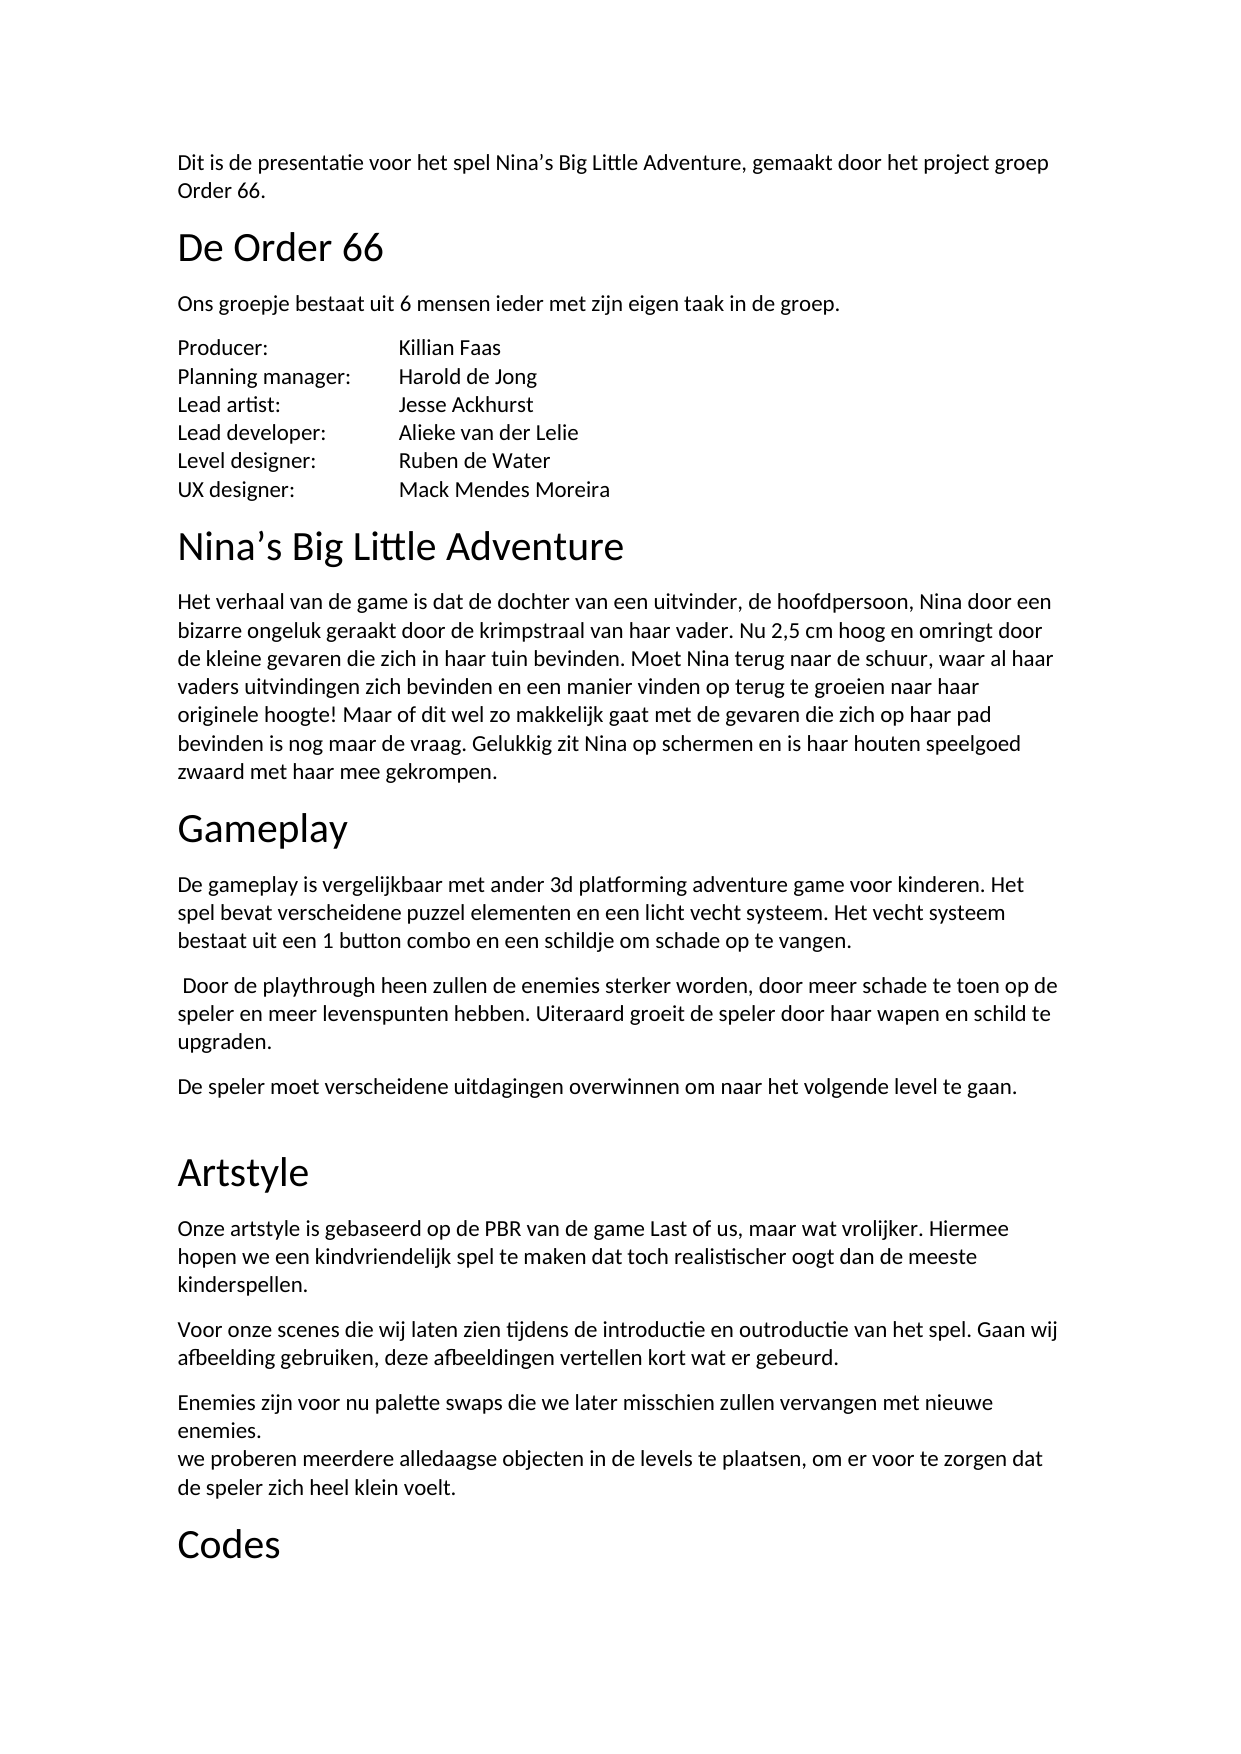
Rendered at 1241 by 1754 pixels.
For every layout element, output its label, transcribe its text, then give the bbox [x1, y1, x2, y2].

text Producer: Killian Faas Planning manager: Harold de Jong Lead artist: Jesse Ackhurst Lead developer: Alieke van der Lelie Level designer: Ruben de Water UX designer: Mack Mendes Moreira [177, 333, 1063, 503]
text Voor onze scenes die wij laten zien tijdens de introductie en outroductie van het spel. Gaan wij afbeelding gebruiken, deze afbeeldingen vertellen kort wat er gebeurd. [177, 1315, 1063, 1371]
text Gameplay [177, 802, 1063, 853]
text Onze artstyle is gebaseerd op de PBR van de game Last of us, maar wat vrolijker. Hiermee hopen we een kindvriendelijk spel te maken dat toch realistischer oogt dan de meeste kinderspellen. [177, 1214, 1063, 1298]
text Enemies zijn voor nu palette swaps die we later misschien zullen vervangen met nieuwe enemies. we proberen meerdere alledaagse objecten in de levels te plaatsen, om er voor te zorgen dat de speler zich heel klein voelt. [177, 1388, 1063, 1501]
text De speler moet verscheidene uitdagingen overwinnen om naar het volgende level te gaan. [177, 1072, 1063, 1100]
text Ons groepje bestaat uit 6 mensen ieder met zijn eigen taak in de groep. [177, 289, 1063, 317]
text Het verhaal van de game is dat de dochter van een uitvinder, de hoofdpersoon, Nina door een bizarre ongeluk geraakt door de krimpstraal van haar vader. Nu 2,5 cm hoog en omringt door de kleine gevaren die zich in haar tuin bevinden. Moet Nina terug naar de schuur, waar al haar vaders uitvindingen zich bevinden en een manier vinden op terug te groeien naar haar originele hoogte! Maar of dit wel zo makkelijk gaat met de gevaren die zich op haar pad bevinden is nog maar de vraag. Gelukkig zit Nina op schermen en is haar houten speelgoed zwaard met haar mee gekrompen. [177, 587, 1063, 785]
text Artstyle [177, 1117, 1063, 1197]
text Door de playthrough heen zullen de enemies sterker worden, door meer schade te toen op de speler en meer levenspunten hebben. Uiteraard groeit de speler door haar wapen en schild te upgraden. [177, 971, 1063, 1056]
text Nina’s Big Little Adventure [177, 519, 1063, 570]
text Dit is de presentatie voor het spel Nina’s Big Little Adventure, gemaakt door het project groep Order 66. [177, 148, 1063, 204]
text De Order 66 [177, 221, 1063, 272]
text De gameplay is vergelijkbaar met ander 3d platforming adventure game voor kinderen. Het spel bevat verscheidene puzzel elementen en een licht vecht systeem. Het vecht systeem bestaat uit een 1 button combo en een schildje om schade op te vangen. [177, 870, 1063, 954]
text Codes [177, 1518, 1063, 1568]
